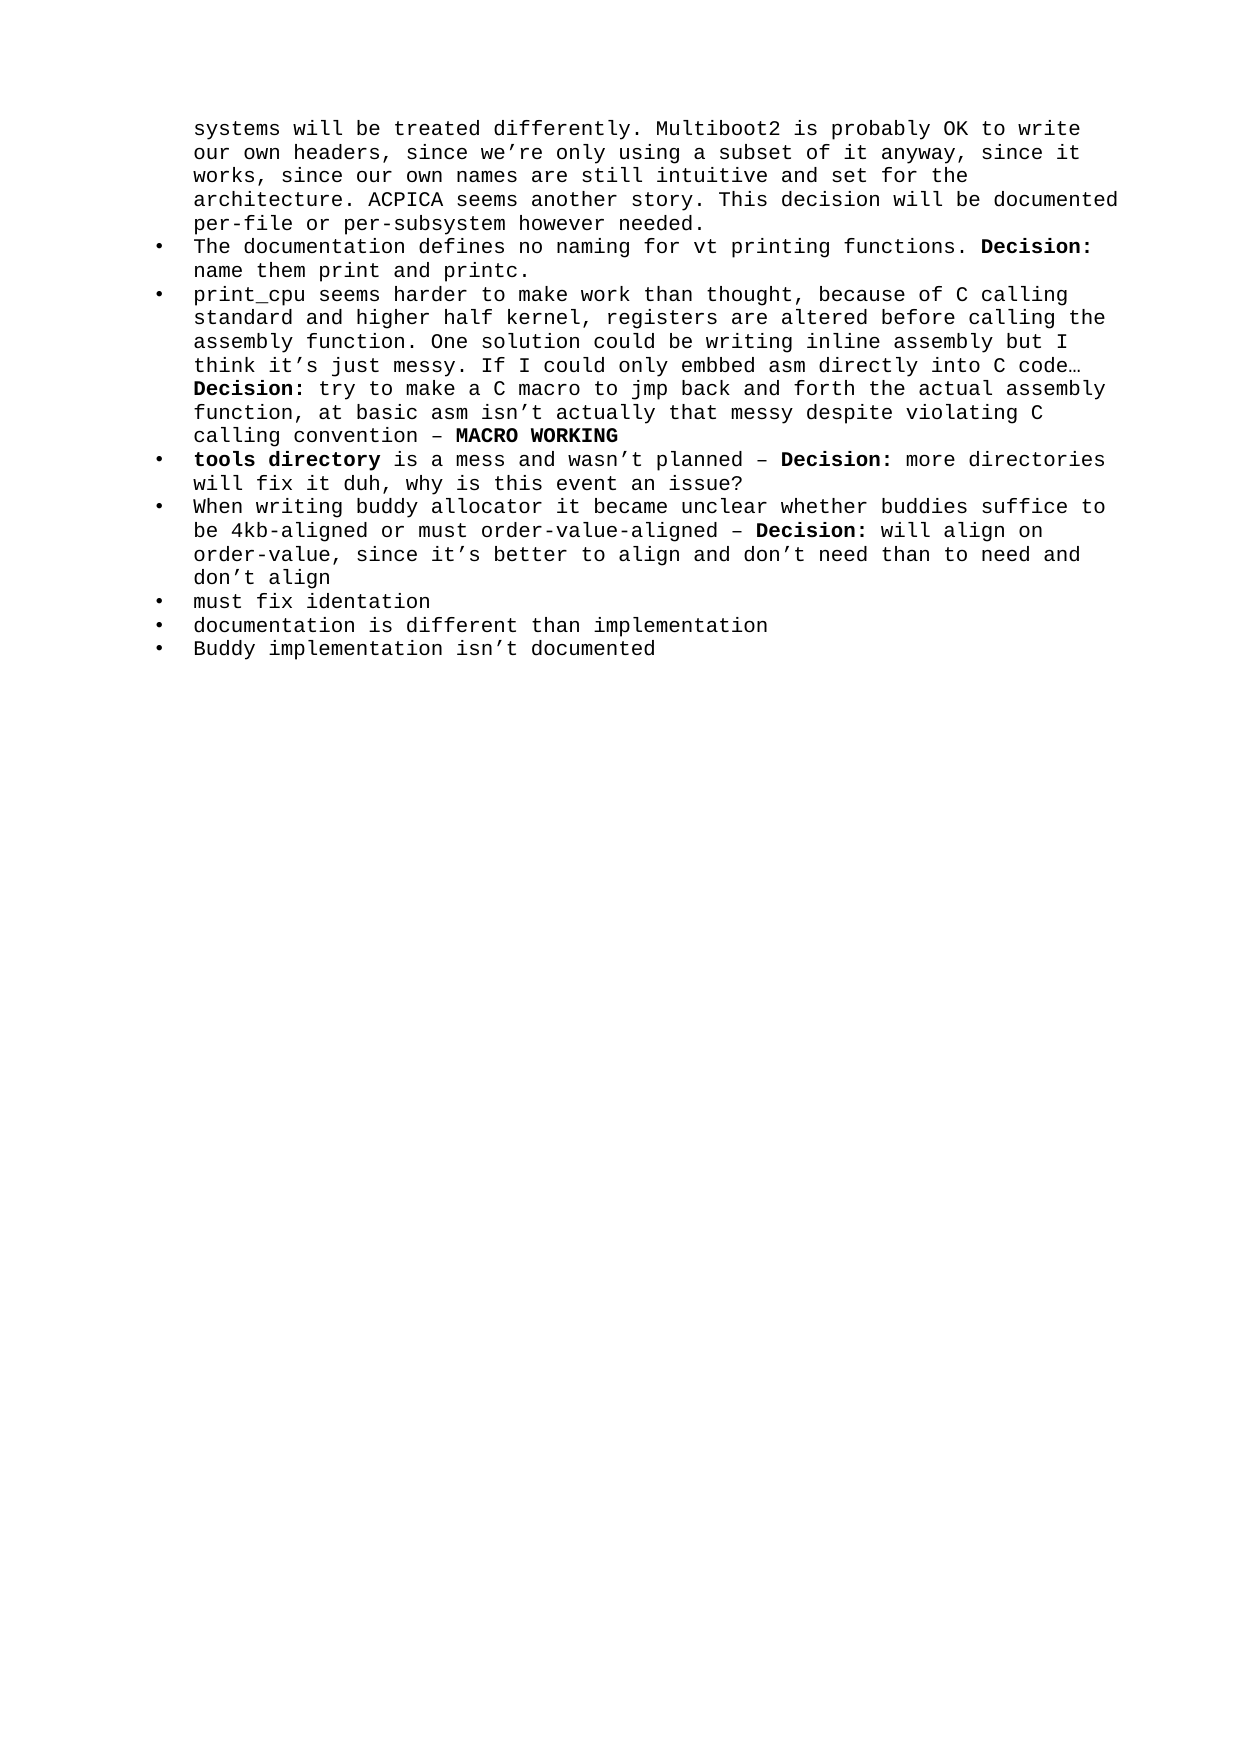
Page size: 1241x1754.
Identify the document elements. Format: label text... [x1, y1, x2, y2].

list print_cpu seems harder to make work than thought, because of C calling standard and higher half kernel, registers are altered before calling the assembly function. One solution could be writing inline assembly but I think it’s just messy. If I could only embbed asm directly into C code… Decision: try to make a C macro to jmp back and forth the actual assembly function, at basic asm isn’t actually that messy despite violating C calling convention – MACRO WORKING [156, 284, 1122, 449]
list must fix identation [156, 591, 1122, 615]
list documentation is different than implementation [156, 615, 1122, 638]
list Buddy implementation isn’t documented [156, 638, 1122, 662]
list tools directory is a mess and wasn’t planned – Decision: more directories will fix it duh, why is this event an issue? [156, 449, 1122, 496]
list The documentation defines no naming for vt printing functions. Decision: name them print and printc. [156, 236, 1122, 284]
list systems will be treated differently. Multiboot2 is probably OK to write our own headers, since we’re only using a subset of it anyway, since it works, since our own names are still intuitive and set for the architecture. ACPICA seems another story. This decision will be documented per-file or per-subsystem however needed. [156, 118, 1122, 236]
list When writing buddy allocator it became unclear whether buddies suffice to be 4kb-aligned or must order-value-aligned – Decision: will align on order-value, since it’s better to align and don’t need than to need and don’t align [156, 496, 1122, 591]
